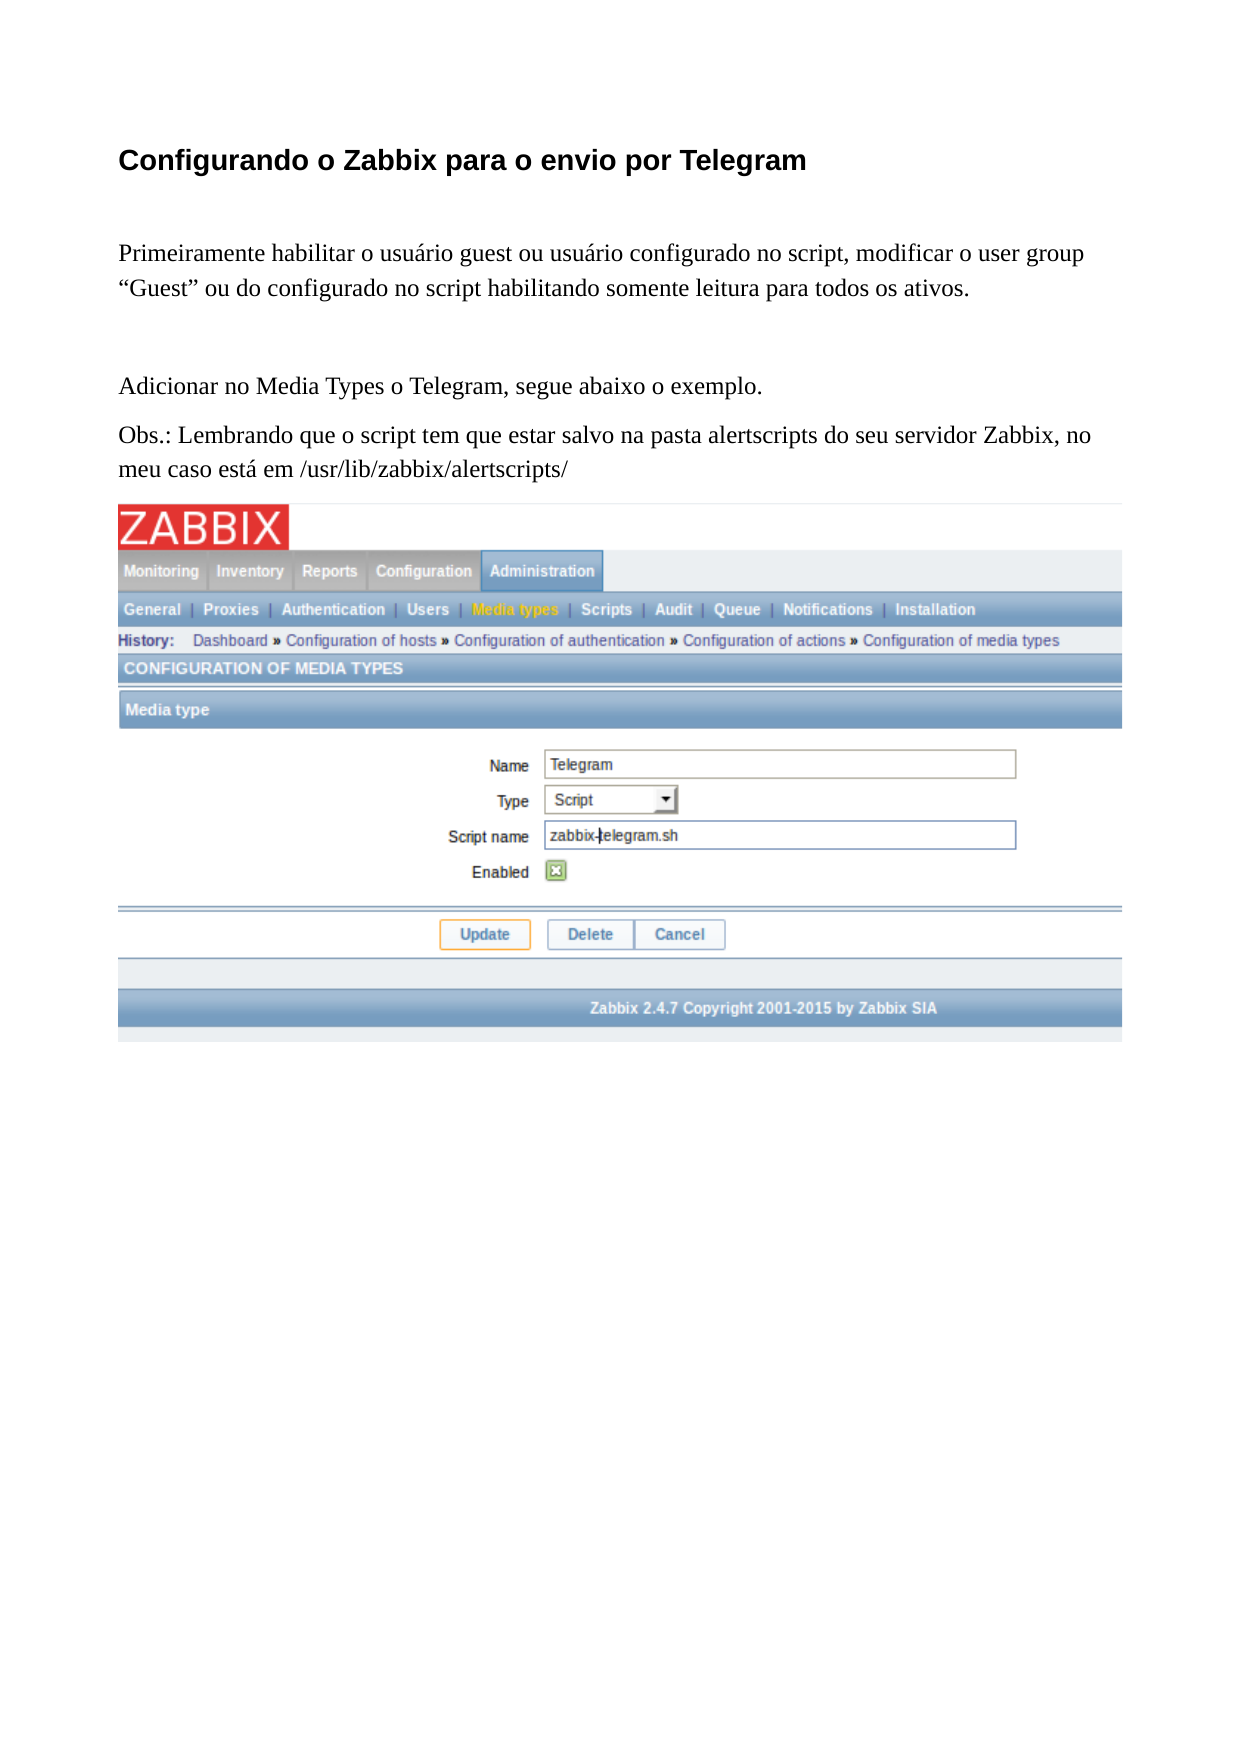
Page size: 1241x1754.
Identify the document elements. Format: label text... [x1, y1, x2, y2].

subtitle Configurando o Zabbix para o envio por Telegram [118, 143, 1122, 177]
picture [118, 503, 1123, 1042]
text Obs.: Lembrando que o script tem que estar salvo na pasta alertscripts do seu servidor Zabbix, no meu caso está em /usr/lib/zabbix/alertscripts/ [118, 420, 1122, 483]
text Primeiramente habilitar o usuário guest ou usuário configurado no script, modificar o user group “Guest” ou do configurado no script habilitando somente leitura para todos os ativos. [118, 238, 1122, 301]
text Adicionar no Media Types o Telegram, segue abaixo o exemplo. [118, 371, 1122, 399]
